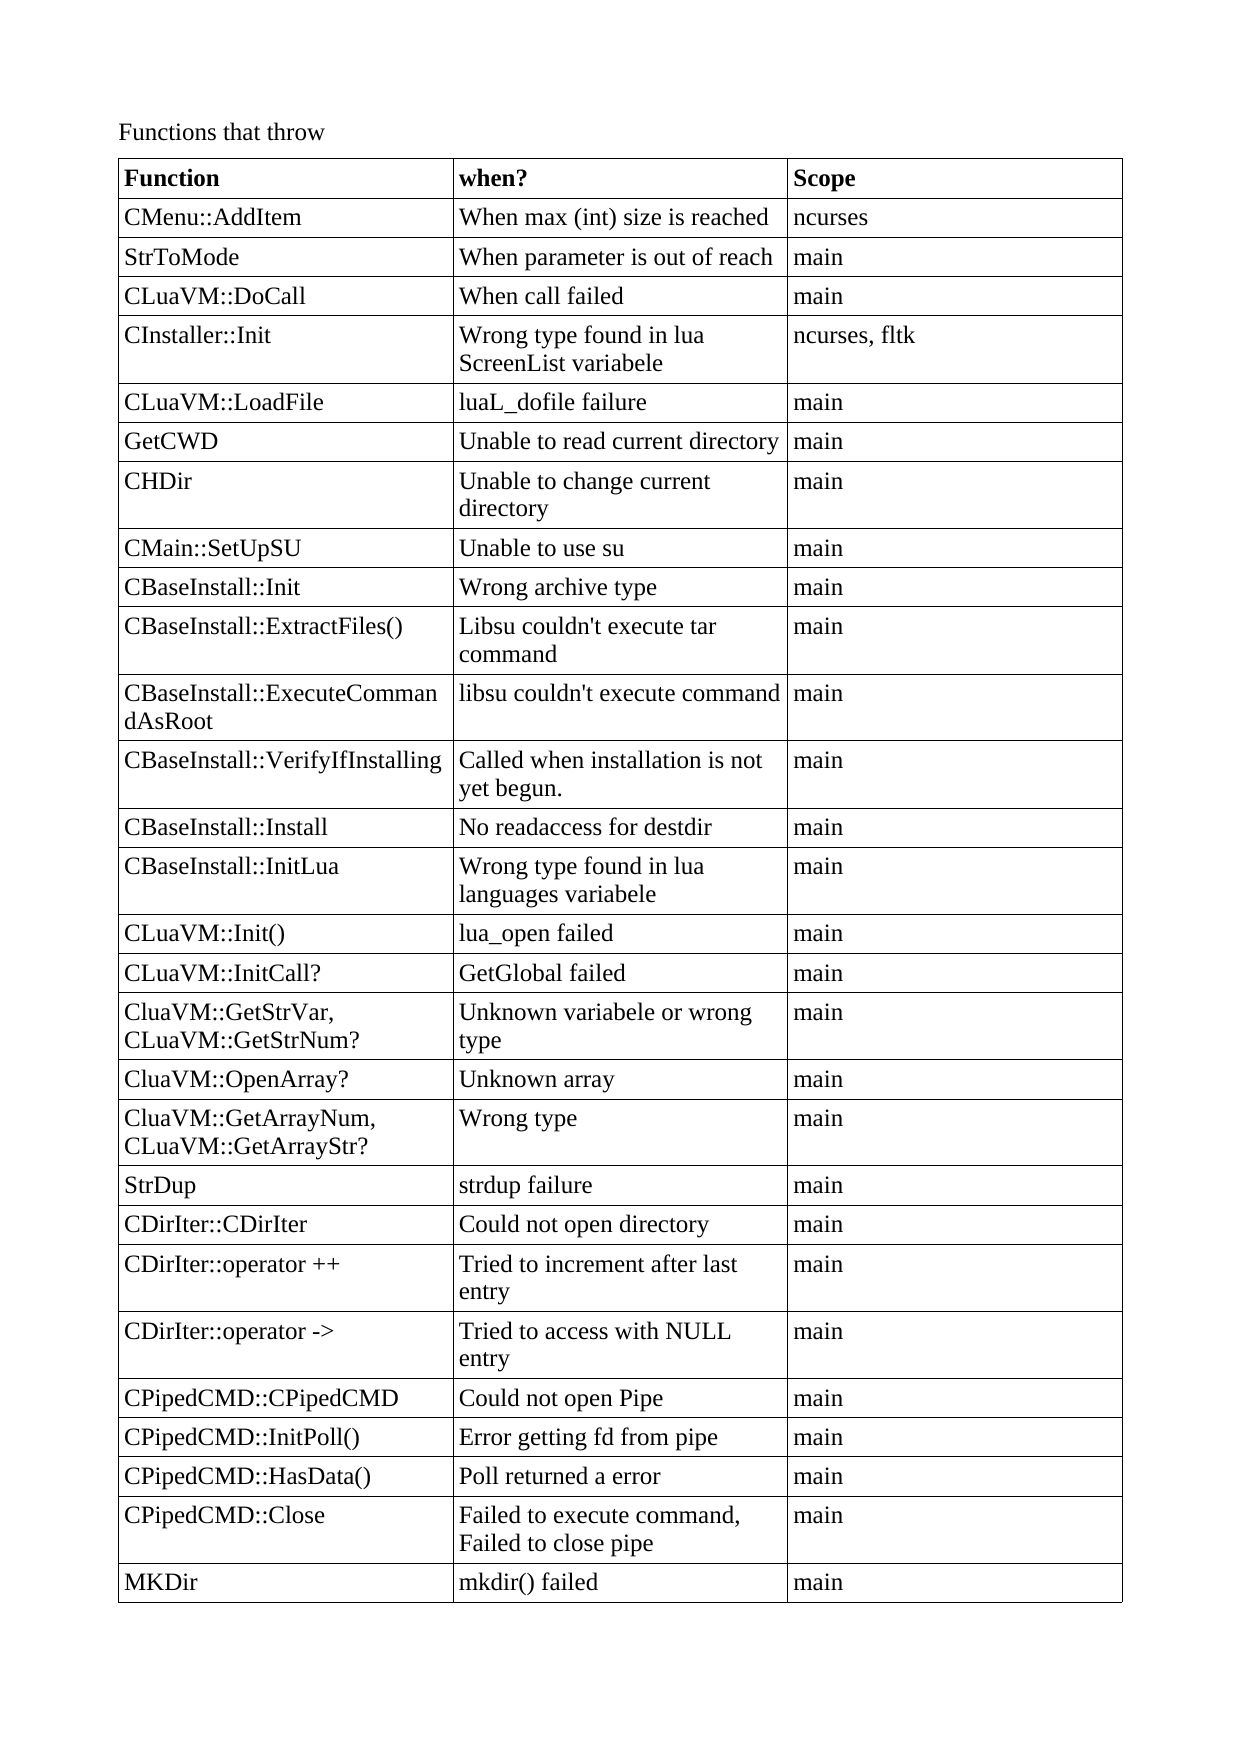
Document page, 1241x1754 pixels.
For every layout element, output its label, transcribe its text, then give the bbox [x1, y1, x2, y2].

table_cell main [788, 1379, 1122, 1417]
table_cell No readaccess for destdir [454, 809, 787, 847]
table_cell mkdir() failed [454, 1564, 787, 1602]
table_cell Tried to increment after last entry [454, 1245, 787, 1311]
table_cell Could not open Pipe [454, 1379, 787, 1417]
table_cell main [788, 1100, 1122, 1165]
table_cell StrToMode [119, 238, 453, 276]
table_cell main [788, 675, 1122, 740]
table_cell main [788, 954, 1122, 992]
table_cell CPipedCMD::InitPoll() [119, 1418, 453, 1456]
table_cell main [788, 741, 1122, 807]
table_cell main [788, 1166, 1122, 1205]
table_cell GetGlobal failed [454, 954, 787, 992]
table_cell CPipedCMD::HasData() [119, 1457, 453, 1496]
table_cell When max (int) size is reached [454, 199, 787, 237]
table_cell CDirIter::operator ++ [119, 1245, 453, 1311]
table_cell GetCWD [119, 423, 453, 461]
table_cell main [788, 607, 1122, 673]
table_cell CLuaVM::LoadFile [119, 384, 453, 422]
table_cell main [788, 1564, 1122, 1602]
table_cell main [788, 1206, 1122, 1244]
table_cell When parameter is out of reach [454, 238, 787, 276]
table_cell CBaseInstall::Install [119, 809, 453, 847]
table_cell CPipedCMD::Close [119, 1497, 453, 1563]
table_cell Poll returned a error [454, 1457, 787, 1496]
table_cell MKDir [119, 1564, 453, 1602]
table_cell ncurses [788, 199, 1122, 237]
table_cell main [788, 277, 1122, 315]
table_cell luaL_dofile failure [454, 384, 787, 422]
table_cell Unable to use su [454, 529, 787, 567]
table_cell CLuaVM::InitCall? [119, 954, 453, 992]
table_cell CluaVM::GetStrVar, CLuaVM::GetStrNum? [119, 993, 453, 1059]
table_cell When call failed [454, 277, 787, 315]
table_cell CBaseInstall::ExtractFiles() [119, 607, 453, 673]
table_cell CInstaller::Init [119, 316, 453, 382]
table_cell Failed to execute command, Failed to close pipe [454, 1497, 787, 1563]
table_cell Unable to read current directory [454, 423, 787, 461]
table_cell main [788, 529, 1122, 567]
table_cell CBaseInstall::ExecuteCommandAsRoot [119, 675, 453, 740]
table_cell Unknown variabele or wrong type [454, 993, 787, 1059]
text Functions that throw [118, 118, 1122, 146]
table_cell CDirIter::operator -> [119, 1312, 453, 1378]
table_cell CMenu::AddItem [119, 199, 453, 237]
table_cell libsu couldn't execute command [454, 675, 787, 740]
table_cell CLuaVM::DoCall [119, 277, 453, 315]
table_cell Wrong type [454, 1100, 787, 1165]
table_cell Unknown array [454, 1060, 787, 1098]
table_cell main [788, 384, 1122, 422]
table_header Function [119, 159, 453, 198]
table_cell main [788, 1312, 1122, 1378]
table_cell CBaseInstall::InitLua [119, 848, 453, 914]
table_cell CLuaVM::Init() [119, 915, 453, 953]
table_cell CPipedCMD::CPipedCMD [119, 1379, 453, 1417]
table_header when? [454, 159, 787, 198]
table_cell strdup failure [454, 1166, 787, 1205]
table_header Scope [788, 159, 1122, 198]
table_cell ncurses, fltk [788, 316, 1122, 382]
table_cell main [788, 423, 1122, 461]
table_cell CMain::SetUpSU [119, 529, 453, 567]
table_cell Could not open directory [454, 1206, 787, 1244]
table_cell CDirIter::CDirIter [119, 1206, 453, 1244]
table_cell Unable to change current directory [454, 462, 787, 528]
table_cell main [788, 1245, 1122, 1311]
table_cell main [788, 915, 1122, 953]
table_cell CluaVM::OpenArray? [119, 1060, 453, 1098]
table_cell main [788, 238, 1122, 276]
table_cell Wrong type found in lua languages variabele [454, 848, 787, 914]
table_cell Tried to access with NULL entry [454, 1312, 787, 1378]
table_cell main [788, 1060, 1122, 1098]
table_cell main [788, 568, 1122, 606]
table_cell Wrong type found in lua ScreenList variabele [454, 316, 787, 382]
table_cell CluaVM::GetArrayNum, CLuaVM::GetArrayStr? [119, 1100, 453, 1165]
table_cell Error getting fd from pipe [454, 1418, 787, 1456]
table_cell CHDir [119, 462, 453, 528]
table_cell Wrong archive type [454, 568, 787, 606]
table_cell CBaseInstall::Init [119, 568, 453, 606]
table_cell main [788, 1497, 1122, 1563]
table_cell lua_open failed [454, 915, 787, 953]
table_cell Called when installation is not yet begun. [454, 741, 787, 807]
table_cell main [788, 1457, 1122, 1496]
table_cell main [788, 848, 1122, 914]
table_cell main [788, 809, 1122, 847]
table_cell main [788, 462, 1122, 528]
table_cell Libsu couldn't execute tar command [454, 607, 787, 673]
table_cell main [788, 993, 1122, 1059]
table_cell CBaseInstall::VerifyIfInstalling [119, 741, 453, 807]
table_cell main [788, 1418, 1122, 1456]
table_cell StrDup [119, 1166, 453, 1205]
